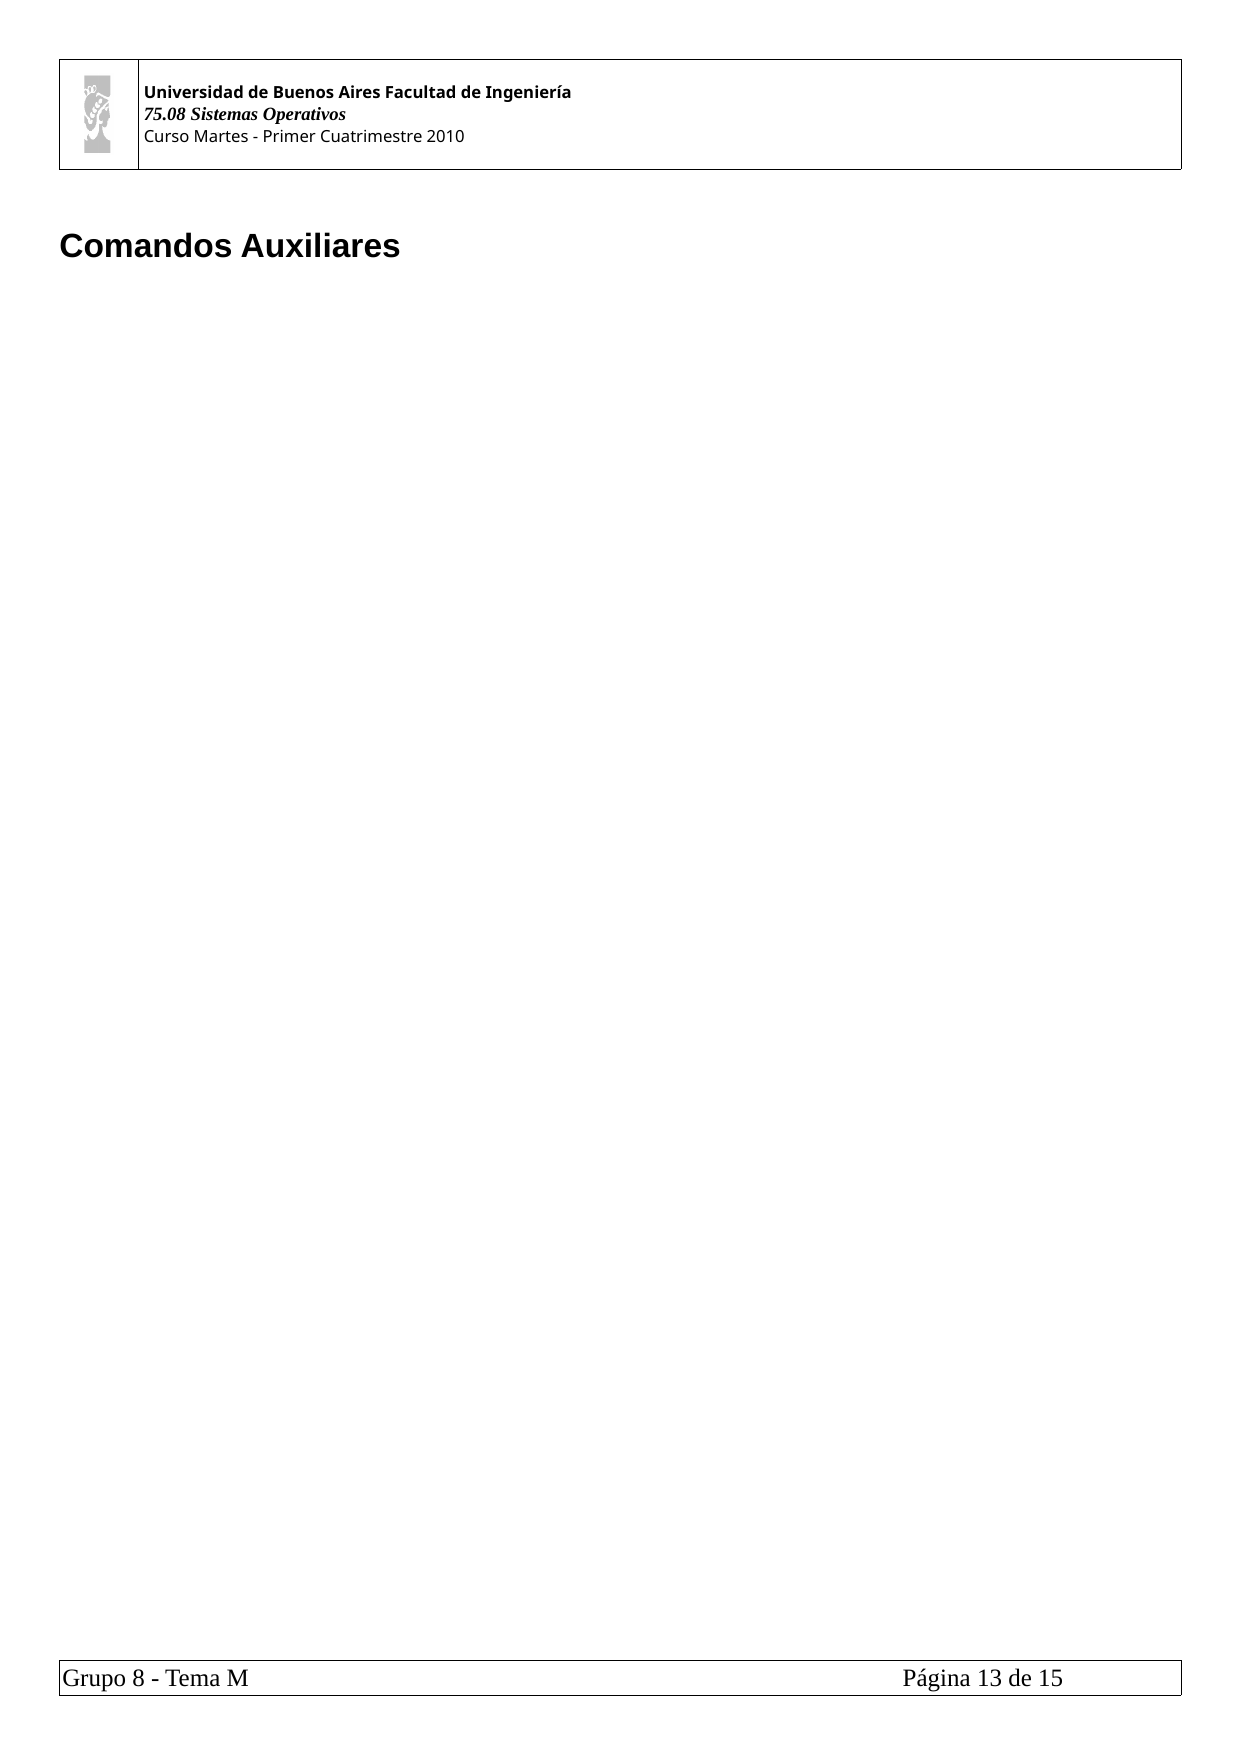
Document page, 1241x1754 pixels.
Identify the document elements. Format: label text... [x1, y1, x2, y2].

subtitle Comandos Auxiliares [59, 226, 1181, 265]
picture [83, 73, 114, 155]
